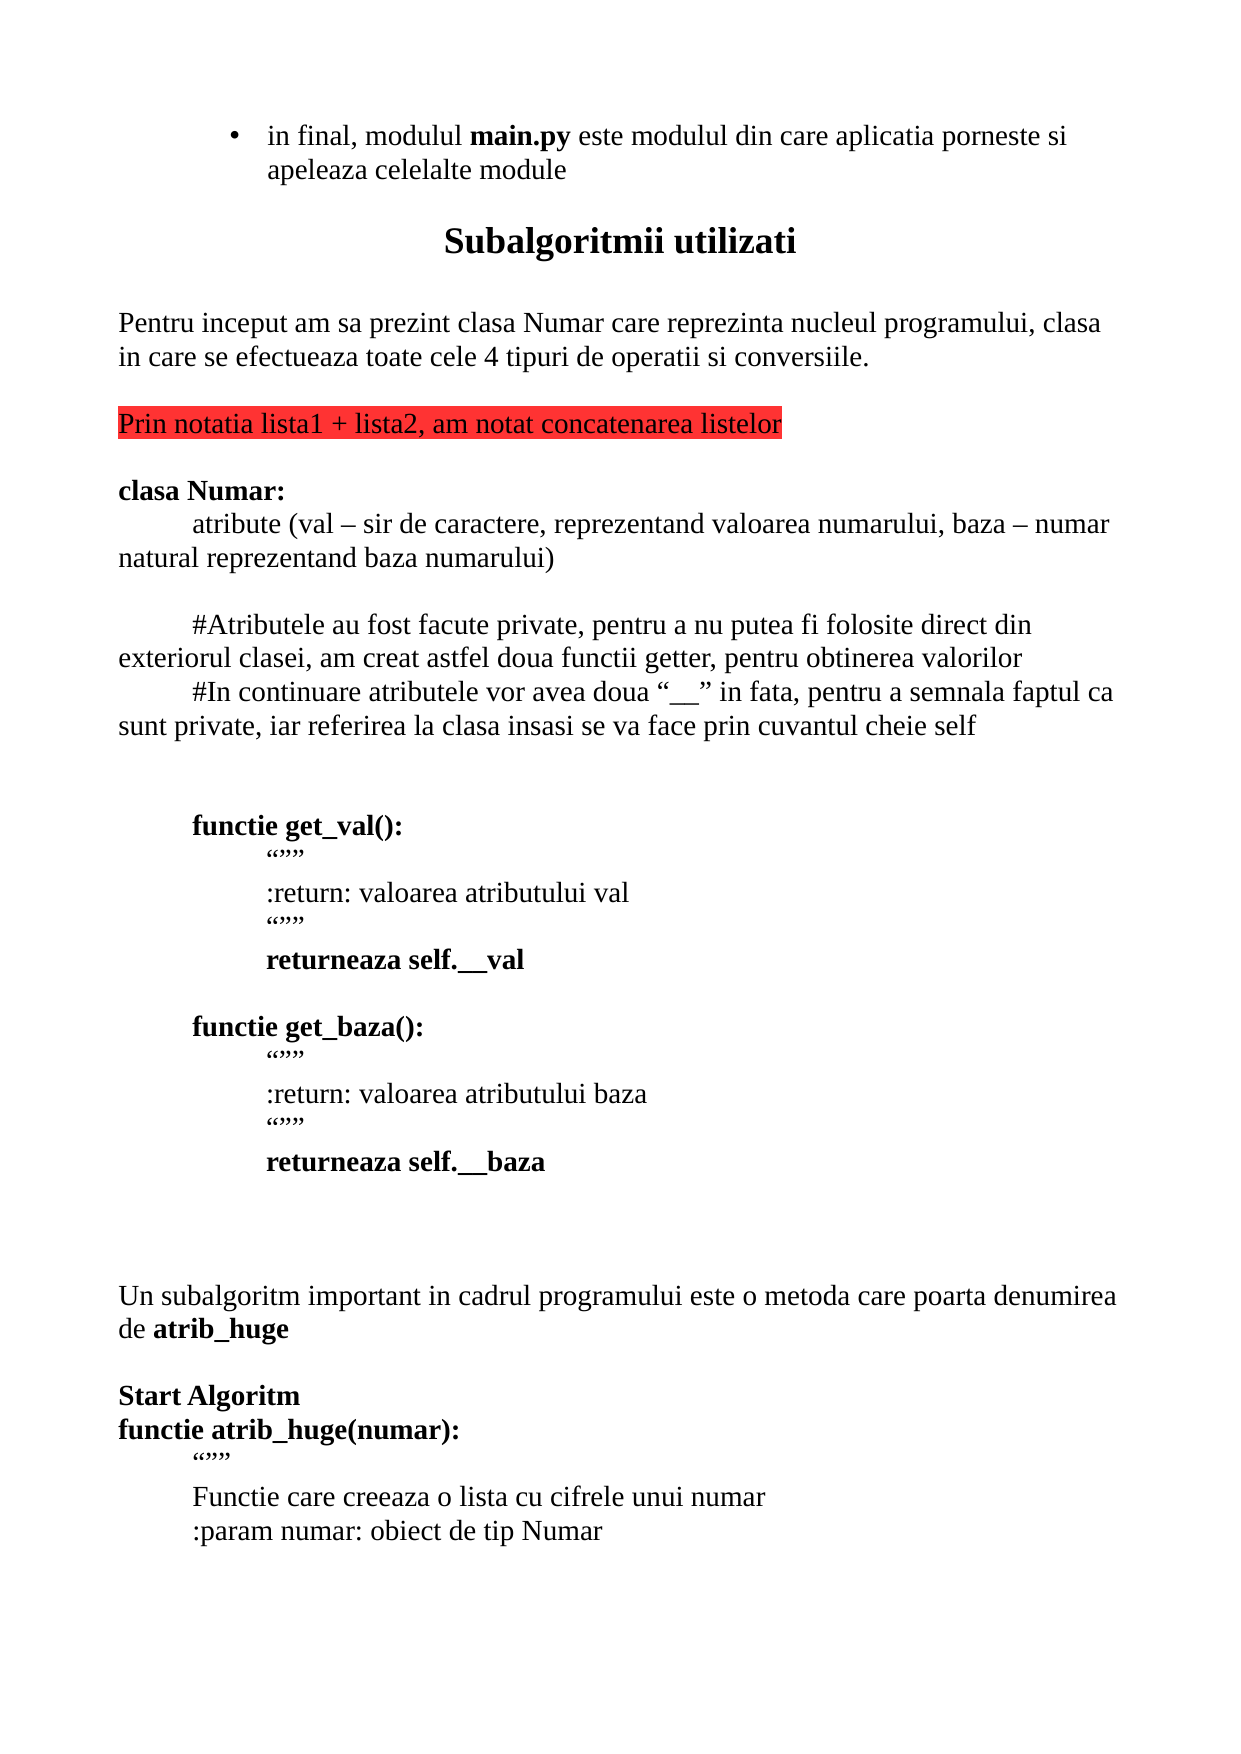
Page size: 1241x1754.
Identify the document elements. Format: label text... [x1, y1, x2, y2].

text returneaza self.__val [118, 942, 1122, 976]
list in final, modulul main.py este modulul din care aplicatia porneste si apeleaza celelalte module [229, 118, 1122, 185]
text Start Algoritm [118, 1378, 1122, 1412]
text functie get_val(): [118, 808, 1122, 842]
text :return: valoarea atributului val [118, 875, 1122, 909]
text Functie care creeaza o lista cu cifrele unui numar [118, 1479, 1122, 1513]
text “”” [118, 1110, 1122, 1144]
text “”” [118, 842, 1122, 875]
text Un subalgoritm important in cadrul programului este o metoda care poarta denumirea de atrib_huge [118, 1278, 1122, 1345]
text returneaza self.__baza [118, 1144, 1122, 1177]
text clasa Numar: [118, 473, 1122, 506]
text #Atributele au fost facute private, pentru a nu putea fi folosite direct din exteriorul clasei, am creat astfel doua functii getter, pentru obtinerea valorilor [118, 607, 1122, 674]
text atribute (val – sir de caractere, reprezentand valoarea numarului, baza – numar natural reprezentand baza numarului) [118, 506, 1122, 573]
text functie get_baza(): [118, 1009, 1122, 1043]
text Prin notatia lista1 + lista2, am notat concatenarea listelor [118, 406, 1122, 439]
text #In continuare atributele vor avea doua “__” in fata, pentru a semnala faptul ca sunt private, iar referirea la clasa insasi se va face prin cuvantul cheie self [118, 674, 1122, 741]
text :return: valoarea atributului baza [118, 1077, 1122, 1110]
text “”” [118, 909, 1122, 942]
text :param numar: obiect de tip Numar [118, 1513, 1122, 1546]
text Subalgoritmii utilizati [118, 219, 1122, 262]
text Pentru inceput am sa prezint clasa Numar care reprezinta nucleul programului, clasa in care se efectueaza toate cele 4 tipuri de operatii si conversiile. [118, 305, 1122, 372]
text functie atrib_huge(numar): [118, 1412, 1122, 1446]
text “”” [118, 1043, 1122, 1077]
text “”” [118, 1446, 1122, 1479]
